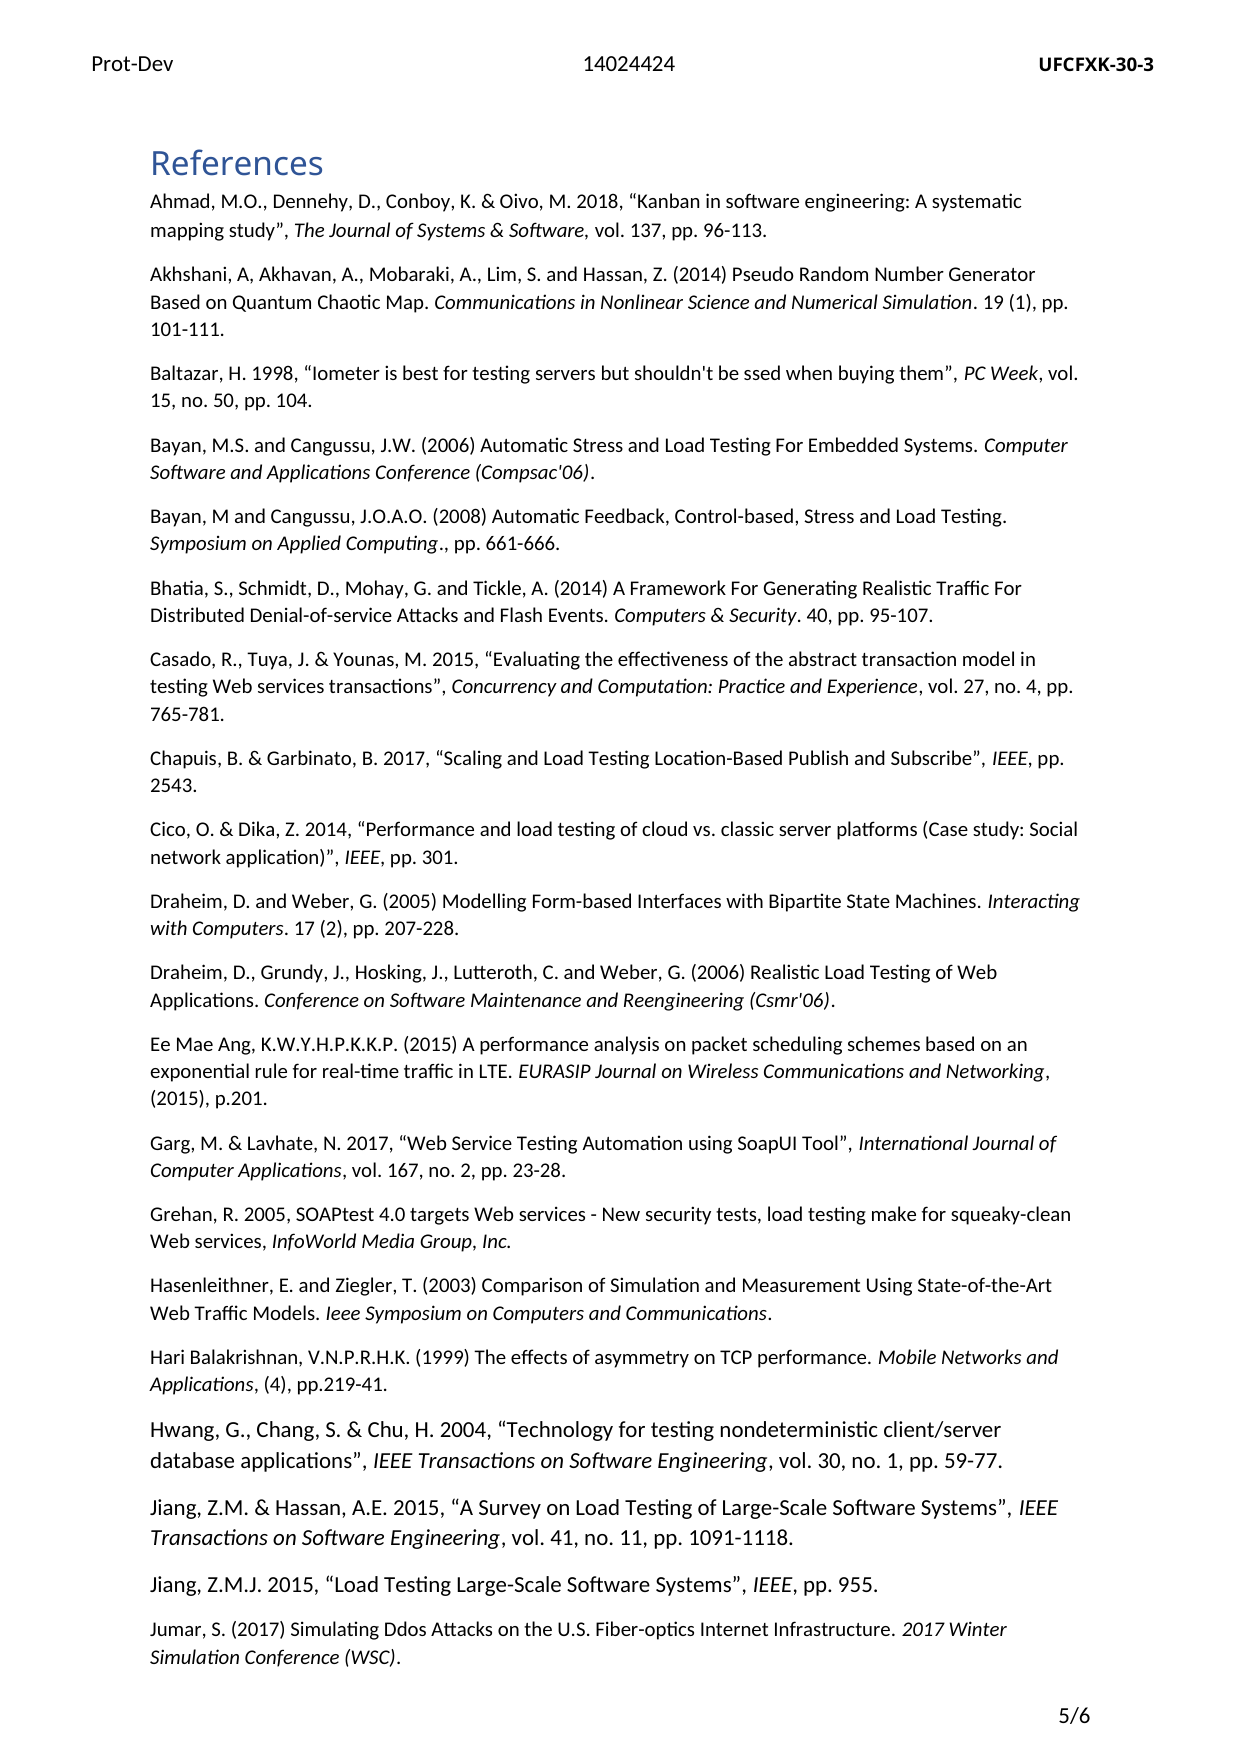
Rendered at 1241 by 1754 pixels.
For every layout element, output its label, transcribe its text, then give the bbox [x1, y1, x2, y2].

text Bayan, M.S. and Cangussu, J.W. (2006) Automatic Stress and Load Testing For Embedded Systems. Computer Software and Applications Conference (Compsac'06). [150, 432, 1090, 484]
text Bayan, M and Cangussu, J.O.A.O. (2008) Automatic Feedback, Control-based, Stress and Load Testing. Symposium on Applied Computing., pp. 661-666. [150, 503, 1090, 556]
text Garg, M. & Lavhate, N. 2017, “Web Service Testing Automation using SoapUI Tool”, International Journal of Computer Applications, vol. 167, no. 2, pp. 23-28. [150, 1130, 1090, 1182]
text Baltazar, H. 1998, “Iometer is best for testing servers but shouldn't be ssed when buying them”, PC Week, vol. 15, no. 50, pp. 104. [150, 360, 1090, 413]
subtitle References [150, 139, 1090, 185]
text Hasenleithner, E. and Ziegler, T. (2003) Comparison of Simulation and Measurement Using State-of-the-Art Web Traffic Models. Ieee Symposium on Computers and Communications. [150, 1273, 1090, 1325]
text Ahmad, M.O., Dennehy, D., Conboy, K. & Oivo, M. 2018, “Kanban in software engineering: A systematic mapping study”, The Journal of Systems & Software, vol. 137, pp. 96-113. [150, 188, 1090, 243]
text Jumar, S. (2017) Simulating Ddos Attacks on the U.S. Fiber-optics Internet Infrastructure. 2017 Winter Simulation Conference (WSC). [150, 1617, 1090, 1669]
text Ee Mae Ang, K.W.Y.H.P.K.K.P. (2015) A performance analysis on packet scheduling schemes based on an exponential rule for real-time traffic in LTE. EURASIP Journal on Wireless Communications and Networking, (2015), p.201. [150, 1031, 1090, 1111]
text Hwang, G., Chang, S. & Chu, H. 2004, “Technology for testing nondeterministic client/server database applications”, IEEE Transactions on Software Engineering, vol. 30, no. 1, pp. 59-77. [150, 1416, 1090, 1474]
text Draheim, D. and Weber, G. (2005) Modelling Form-based Interfaces with Bipartite State Machines. Interacting with Computers. 17 (2), pp. 207-228. [150, 888, 1090, 941]
text Chapuis, B. & Garbinato, B. 2017, “Scaling and Load Testing Location-Based Publish and Subscribe”, IEEE, pp. 2543. [150, 745, 1090, 798]
text Akhshani, A, Akhavan, A., Mobaraki, A., Lim, S. and Hassan, Z. (2014) Pseudo Random Number Generator Based on Quantum Chaotic Map. Communications in Nonlinear Science and Numerical Simulation. 19 (1), pp. 101-111. [150, 261, 1090, 342]
text Cico, O. & Dika, Z. 2014, “Performance and load testing of cloud vs. classic server platforms (Case study: Social network application)”, IEEE, pp. 301. [150, 816, 1090, 869]
text Bhatia, S., Schmidt, D., Mohay, G. and Tickle, A. (2014) A Framework For Generating Realistic Traffic For Distributed Denial-of-service Attacks and Flash Events. Computers & Security. 40, pp. 95-107. [150, 575, 1090, 627]
text Jiang, Z.M.J. 2015, “Load Testing Large-Scale Software Systems”, IEEE, pp. 955. [150, 1570, 1090, 1598]
text Jiang, Z.M. & Hassan, A.E. 2015, “A Survey on Load Testing of Large-Scale Software Systems”, IEEE Transactions on Software Engineering, vol. 41, no. 11, pp. 1091-1118. [150, 1493, 1090, 1551]
text Grehan, R. 2005, SOAPtest 4.0 targets Web services - New security tests, load testing make for squeaky-clean Web services, InfoWorld Media Group, Inc. [150, 1201, 1090, 1254]
text Hari Balakrishnan, V.N.P.R.H.K. (1999) The effects of asymmetry on TCP performance. Mobile Networks and Applications, (4), pp.219-41. [150, 1344, 1090, 1397]
text Draheim, D., Grundy, J., Hosking, J., Lutteroth, C. and Weber, G. (2006) Realistic Load Testing of Web Applications. Conference on Software Maintenance and Reengineering (Csmr'06). [150, 959, 1090, 1012]
text Casado, R., Tuya, J. & Younas, M. 2015, “Evaluating the effectiveness of the abstract transaction model in testing Web services transactions”, Concurrency and Computation: Practice and Experience, vol. 27, no. 4, pp. 765-781. [150, 646, 1090, 726]
